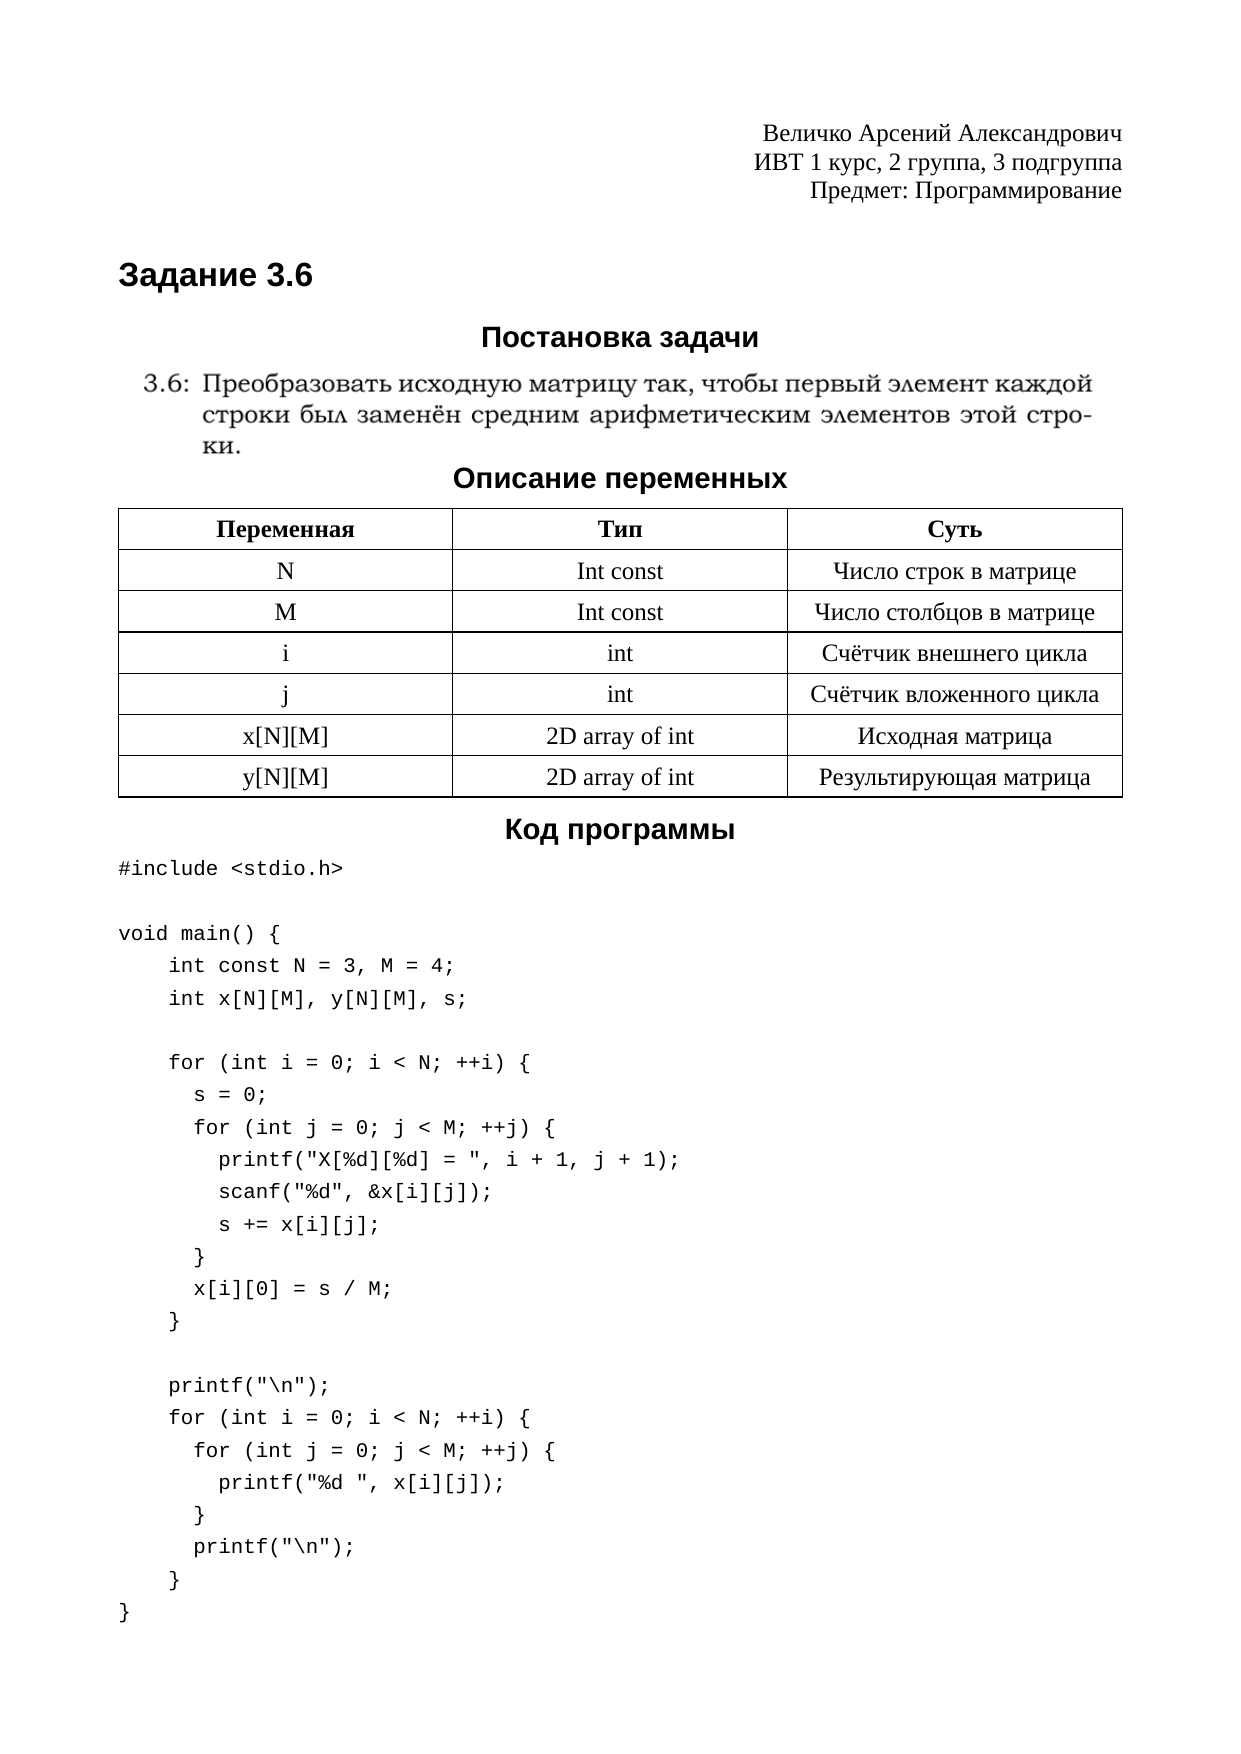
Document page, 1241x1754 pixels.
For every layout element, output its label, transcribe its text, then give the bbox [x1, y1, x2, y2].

text s = 0; [118, 1084, 1122, 1108]
text printf("X[%d][%d] = ", i + 1, j + 1); [118, 1149, 1122, 1173]
text scanf("%d", &x[i][j]); [118, 1181, 1122, 1205]
table_cell M [119, 591, 452, 631]
table_cell 2D array of int [453, 715, 787, 755]
table_cell Счётчик внешнего цикла [788, 633, 1122, 673]
table_cell int [453, 674, 787, 714]
subtitle Описание переменных [118, 381, 1122, 495]
text printf("\n"); [118, 1375, 1122, 1399]
table_cell x[N][M] [119, 715, 452, 755]
text for (int j = 0; j < M; ++j) { [118, 1439, 1122, 1463]
text s += x[i][j]; [118, 1213, 1122, 1237]
subtitle Код программы [118, 812, 1122, 846]
text for (int i = 0; i < N; ++i) { [118, 1407, 1122, 1431]
picture [140, 366, 1101, 462]
table_cell Результирующая матрица [788, 756, 1122, 796]
text printf("%d ", x[i][j]); [118, 1472, 1122, 1496]
table_header Тип [453, 509, 787, 549]
text } [118, 1310, 1122, 1334]
subtitle Постановка задачи [118, 320, 1122, 354]
text int x[N][M], y[N][M], s; [118, 987, 1122, 1011]
text x[i][0] = s / M; [118, 1278, 1122, 1302]
text } [118, 1569, 1122, 1592]
table_cell Исходная матрица [788, 715, 1122, 755]
subtitle Задание 3.6 [118, 255, 1122, 293]
table_cell y[N][M] [119, 756, 452, 796]
text } [118, 1246, 1122, 1269]
table_cell Счётчик вложенного цикла [788, 674, 1122, 714]
table_cell 2D array of int [453, 756, 787, 796]
table_cell Int const [453, 550, 787, 590]
text #include <stdio.h> [118, 858, 1122, 882]
table_cell i [119, 633, 452, 673]
table_cell Число столбцов в матрице [788, 591, 1122, 631]
table_cell int [453, 633, 787, 673]
text } [118, 1504, 1122, 1528]
table_header Суть [788, 509, 1122, 549]
table_cell j [119, 674, 452, 714]
table_cell Int const [453, 591, 787, 631]
text } [118, 1601, 1122, 1625]
text printf("\n"); [118, 1536, 1122, 1560]
text for (int j = 0; j < M; ++j) { [118, 1117, 1122, 1140]
table_header Переменная [119, 509, 452, 549]
table_cell N [119, 550, 452, 590]
text int const N = 3, M = 4; [118, 955, 1122, 979]
text for (int i = 0; i < N; ++i) { [118, 1052, 1122, 1076]
text void main() { [118, 923, 1122, 947]
table_cell Число строк в матрице [788, 550, 1122, 590]
